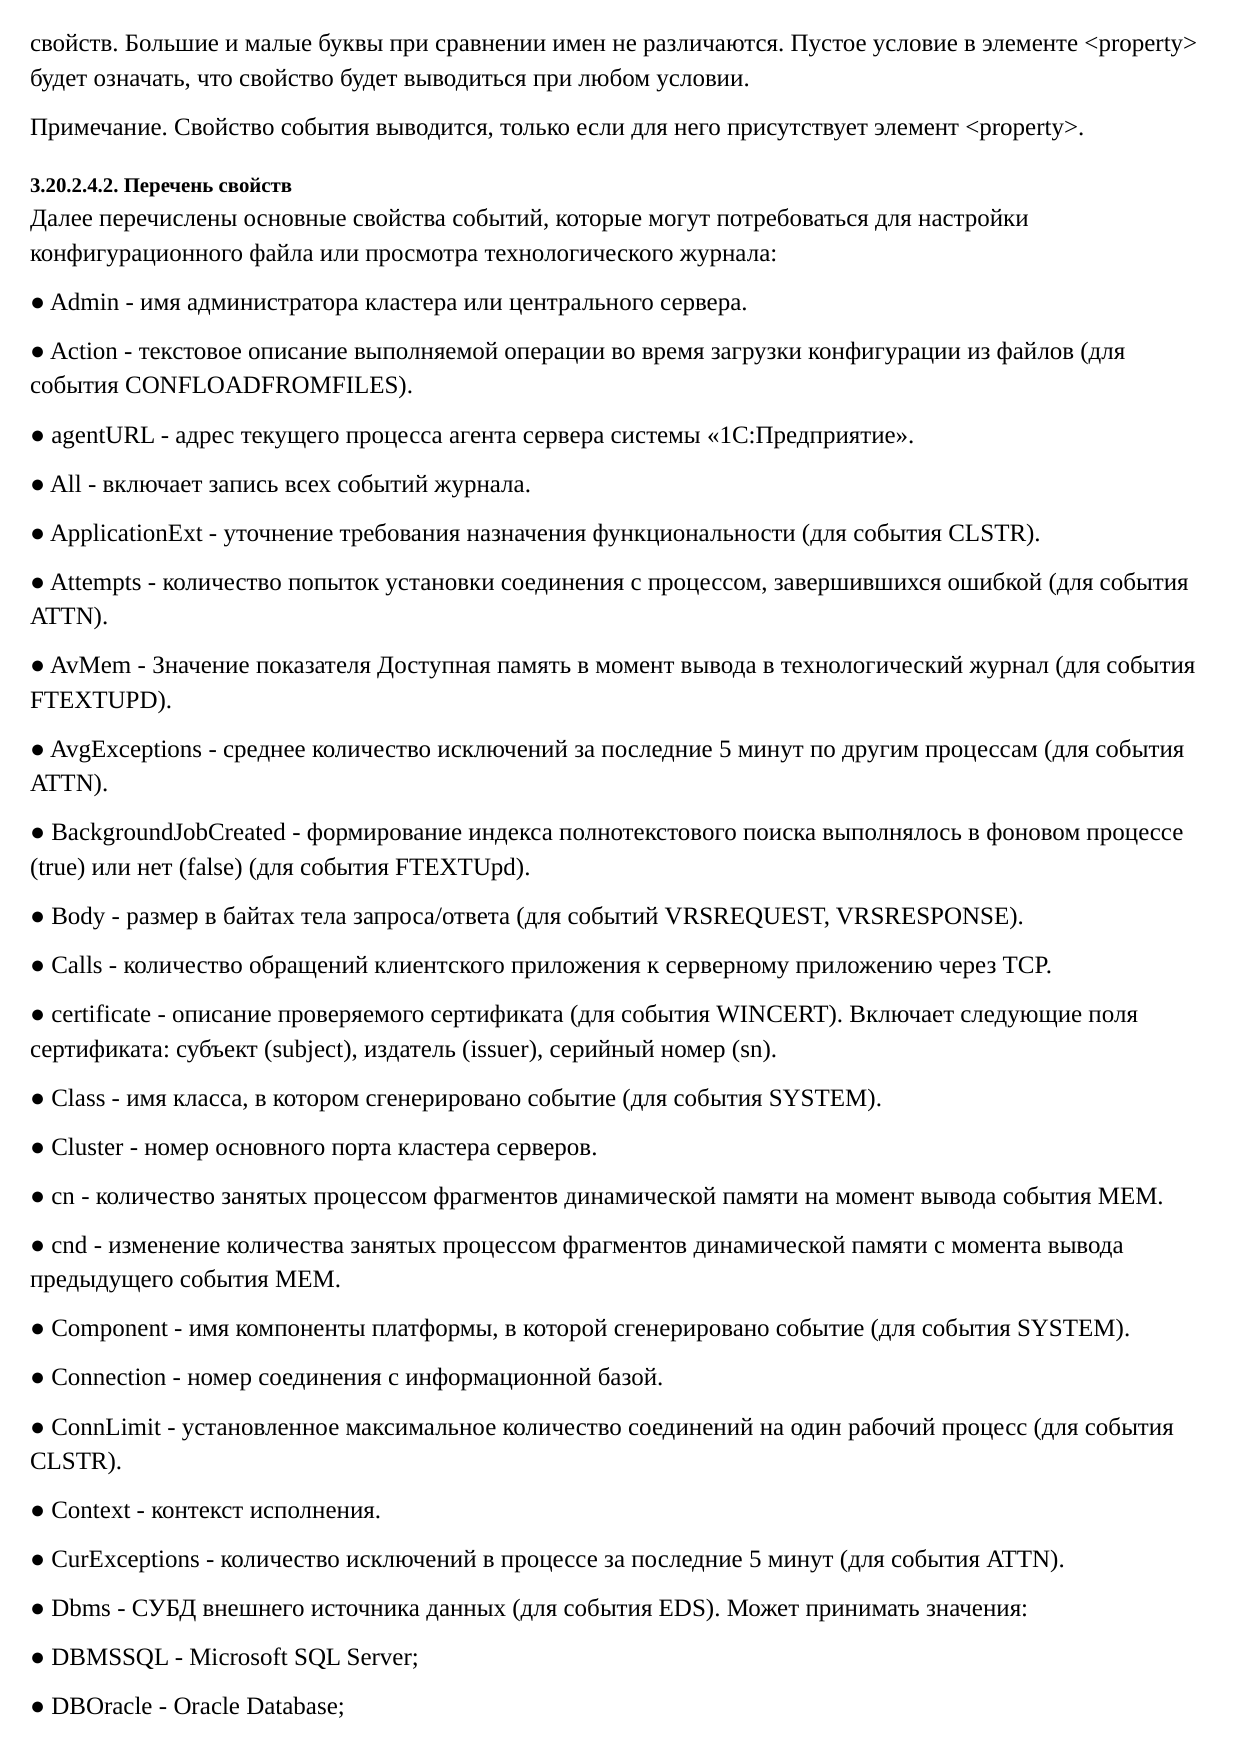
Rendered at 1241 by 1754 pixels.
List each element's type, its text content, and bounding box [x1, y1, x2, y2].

text ● Context ‑ контекст исполнения. [30, 1495, 1211, 1524]
text Далее перечислены основные свойства событий, которые могут потребоваться для настройки конфигурационного файла или просмотра технологического журнала: [30, 203, 1211, 267]
text ● Component ‑ имя компоненты платформы, в которой сгенерировано событие (для события SYSTEM). [30, 1313, 1211, 1342]
text ● ConnLimit ‑ установленное максимальное количество соединений на один рабочий процесс (для события CLSTR). [30, 1412, 1211, 1475]
text ● certificate ‑ описание проверяемого сертификата (для события WINCERT). Включает следующие поля сертификата: субъект (subject), издатель (issuer), серийный номер (sn). [30, 999, 1211, 1062]
text ● BackgroundJobCreated ‑ формирование индекса полнотекстового поиска выполнялось в фоновом процессе (true) или нет (false) (для события FTEXTUpd). [30, 817, 1211, 881]
text ● Calls ‑ количество обращений клиентского приложения к серверному приложению через TCP. [30, 950, 1211, 979]
text ● Body ‑ размер в байтах тела запроса/ответа (для событий VRSREQUEST, VRSRESPONSE). [30, 901, 1211, 930]
text ● Admin ‑ имя администратора кластера или центрального сервера. [30, 287, 1211, 316]
text ● сn ‑ количество занятых процессом фрагментов динамической памяти на момент вывода события MEM. [30, 1181, 1211, 1209]
text ● Connection ‑ номер соединения с информационной базой. [30, 1362, 1211, 1391]
text ● agentURL ‑ адрес текущего процесса агента сервера системы «1С:Предприятие». [30, 420, 1211, 448]
text ● AvgExceptions ‑ среднее количество исключений за последние 5 минут по другим процессам (для события ATTN). [30, 734, 1211, 797]
text ● CurExceptions ‑ количество исключений в процессе за последние 5 минут (для события ATTN). [30, 1544, 1211, 1573]
text ● All ‑ включает запись всех событий журнала. [30, 469, 1211, 497]
text Примечание. Свойство события выводится, только если для него присутствует элемент <property>. [30, 112, 1211, 140]
text ● Cluster ‑ номер основного порта кластера серверов. [30, 1132, 1211, 1161]
text ● сnd ‑ изменение количества занятых процессом фрагментов динамической памяти с момента вывода предыдущего события MEM. [30, 1230, 1211, 1293]
text ● Class ‑ имя класса, в котором сгенерировано событие (для события SYSTEM). [30, 1083, 1211, 1111]
text ● AvMem ‑ Значение показателя Доступная память в момент вывода в технологический журнал (для события FTEXTUPD). [30, 650, 1211, 714]
text ● DBOracle ‑ Oracle Database; [30, 1691, 1211, 1720]
text ● ApplicationExt ‑ уточнение требования назначения функциональности (для события CLSTR). [30, 518, 1211, 547]
text ● DBMSSQL ‑ Microsoft SQL Server; [30, 1642, 1211, 1671]
text ● Attempts ‑ количество попыток установки соединения с процессом, завершившихся ошибкой (для события ATTN). [30, 567, 1211, 630]
subtitle 3.20.2.4.2. Перечень свойств [30, 173, 1211, 197]
text ● Action ‑ текстовое описание выполняемой операции во время загрузки конфигурации из файлов (для события CONFLOADFROMFILES). [30, 336, 1211, 399]
text свойств. Большие и малые буквы при сравнении имен не различаются. Пустое условие в элементе <property> будет означать, что свойство будет выводиться при любом условии. [30, 28, 1211, 91]
text ● Dbms ‑ СУБД внешнего источника данных (для события EDS). Может принимать значения: [30, 1593, 1211, 1622]
